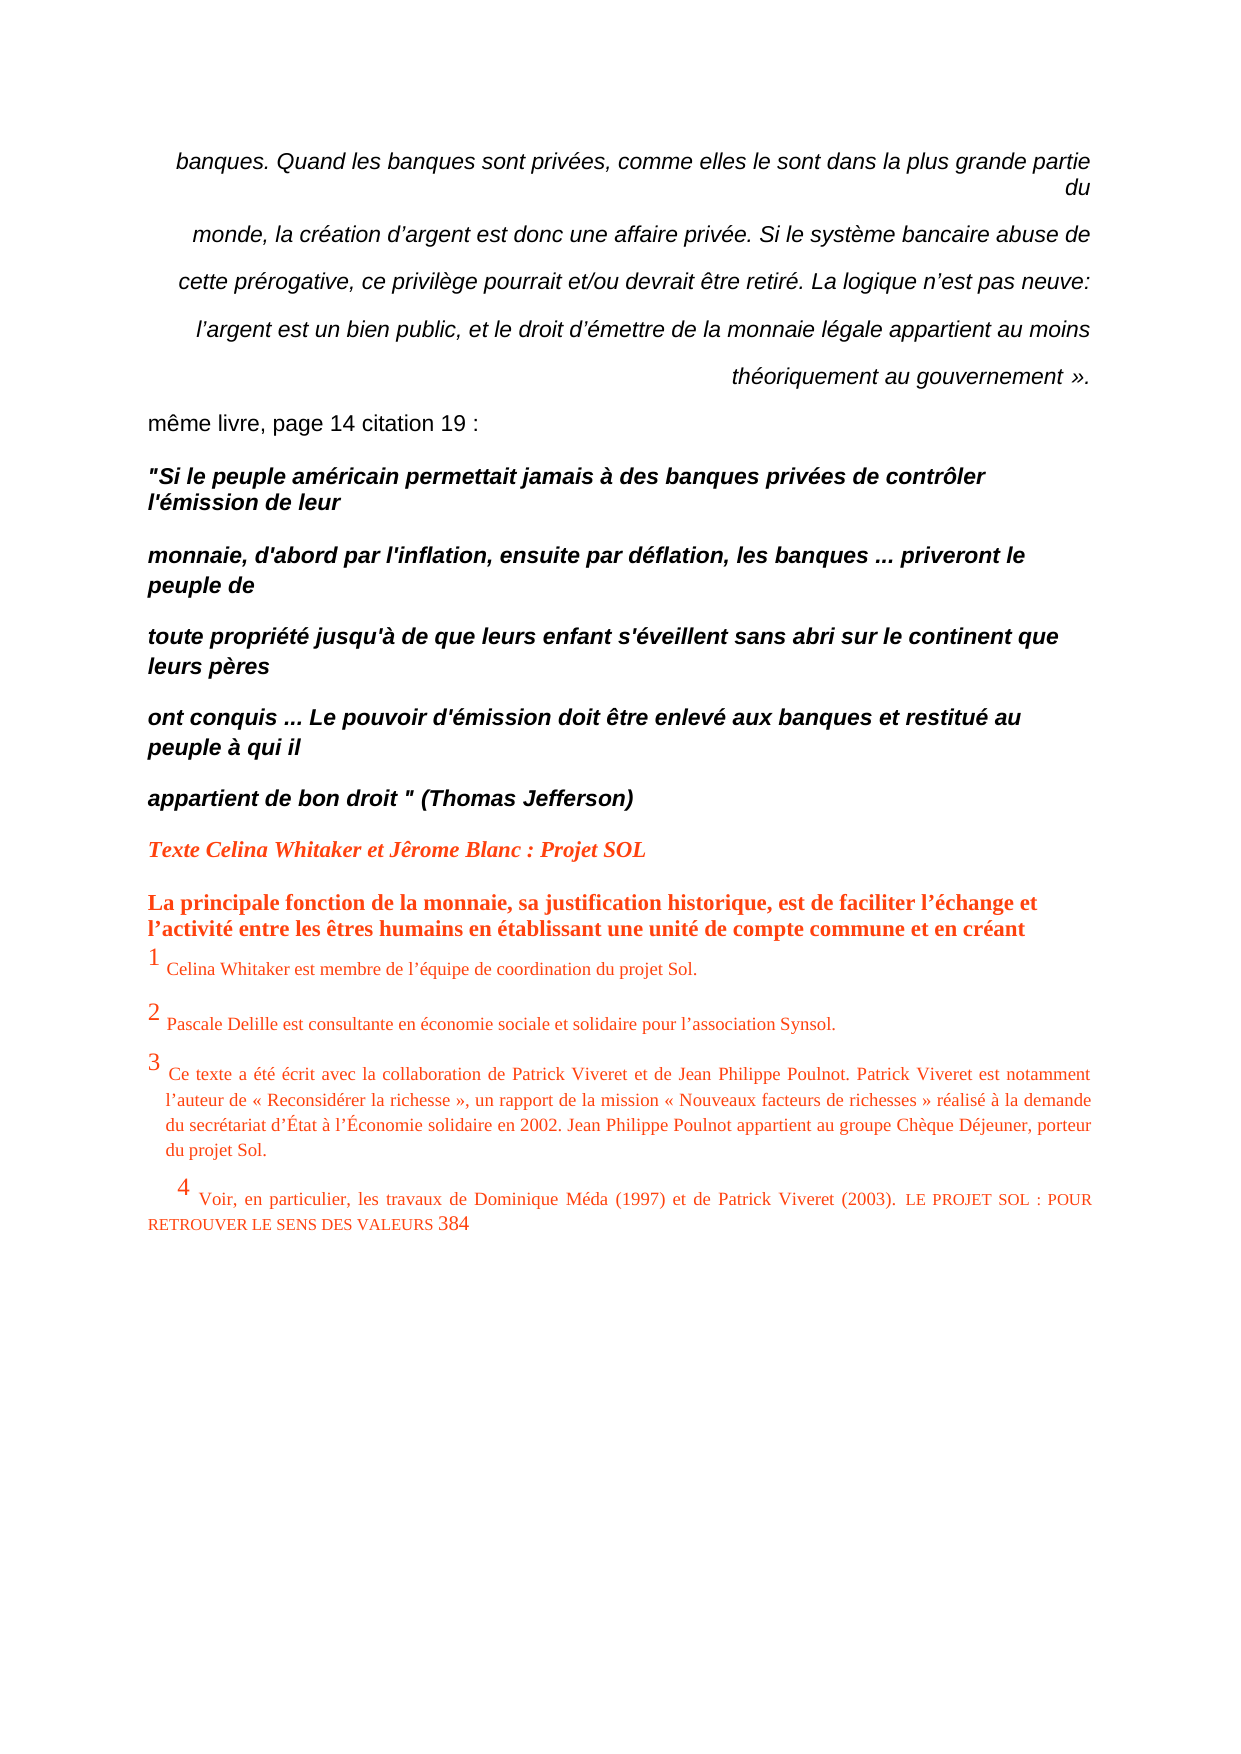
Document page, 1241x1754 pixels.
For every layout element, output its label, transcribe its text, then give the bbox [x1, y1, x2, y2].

text l’argent est un bien public, et le droit d’émettre de la monnaie légale appartient au moins [148, 316, 1093, 342]
text 3 Ce texte a été écrit avec la collaboration de Patrick Viveret et de Jean Philippe Poulnot. Patrick Viveret est notamment l’auteur de « Reconsidérer la richesse », un rapport de la mission « Nouveaux facteurs de richesses » réalisé à la demande du secrétariat d’État à l’Économie solidaire en 2002. Jean Philippe Poulnot appartient au groupe Chèque Déjeuner, porteur du projet Sol. [148, 1047, 1093, 1160]
text ont conquis ... Le pouvoir dʹémission doit être enlevé aux banques et restitué au peuple à qui il [148, 704, 1093, 761]
text monnaie, dʹabord par lʹinflation, ensuite par déflation, les banques ... priveront le peuple de [148, 542, 1093, 598]
text cette prérogative, ce privilège pourrait et/ou devrait être retiré. La logique n’est pas neuve: [148, 268, 1093, 295]
text théoriquement au gouvernement ». [148, 363, 1093, 389]
text appartient de bon droit ʺ (Thomas Jefferson) [148, 785, 1093, 812]
text monde, la création d’argent est donc une affaire privée. Si le système bancaire abuse de [148, 221, 1093, 247]
text 1 Celina Whitaker est membre de l’équipe de coordination du projet Sol. [148, 942, 1093, 981]
text La principale fonction de la monnaie, sa justification historique, est de faciliter l’échange et l’activité entre les êtres humains en établissant une unité de compte commune et en créant [148, 889, 1093, 942]
text même livre, page 14 citation 19 : [148, 410, 1093, 436]
text toute propriété jusquʹà de que leurs enfant sʹéveillent sans abri sur le continent que leurs pères [148, 623, 1093, 679]
text Texte Celina Whitaker et Jêrome Blanc : Projet SOL [148, 836, 1093, 863]
text 4 Voir, en particulier, les travaux de Dominique Méda (1997) et de Patrick Viveret (2003). LE PROJET SOL : POUR RETROUVER LE SENS DES VALEURS 384 [148, 1172, 1093, 1235]
text ʺSi le peuple américain permettait jamais à des banques privées de contrôler lʹémission de leur [148, 463, 1093, 515]
text 2 Pascale Delille est consultante en économie sociale et solidaire pour l’association Synsol. [148, 997, 1093, 1036]
text banques. Quand les banques sont privées, comme elles le sont dans la plus grande partie du [148, 148, 1093, 200]
